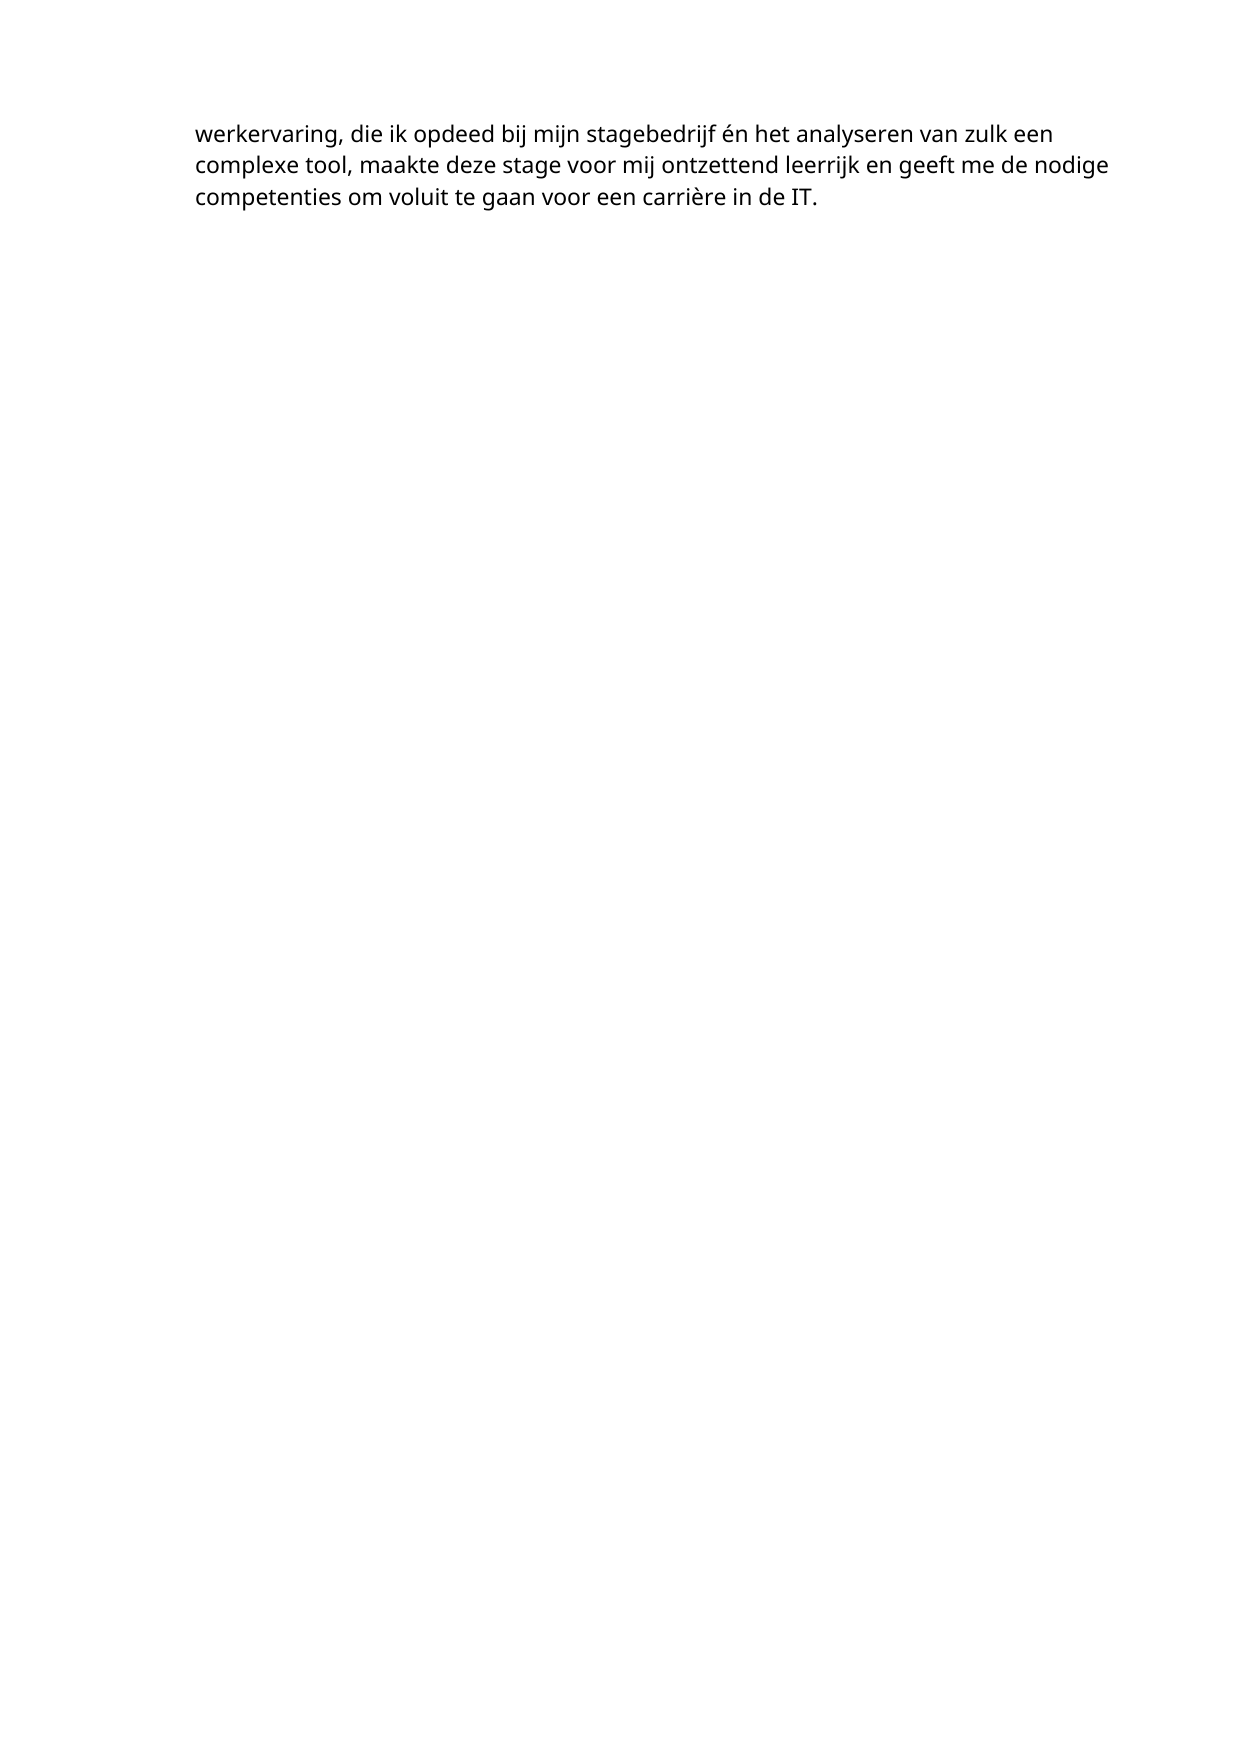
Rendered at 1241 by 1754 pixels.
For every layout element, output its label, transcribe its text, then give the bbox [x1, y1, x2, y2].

text werkervaring, die ik opdeed bij mijn stagebedrijf én het analyseren van zulk een complexe tool, maakte deze stage voor mij ontzettend leerrijk en geeft me de nodige competenties om voluit te gaan voor een carrière in de IT. [195, 118, 1122, 212]
